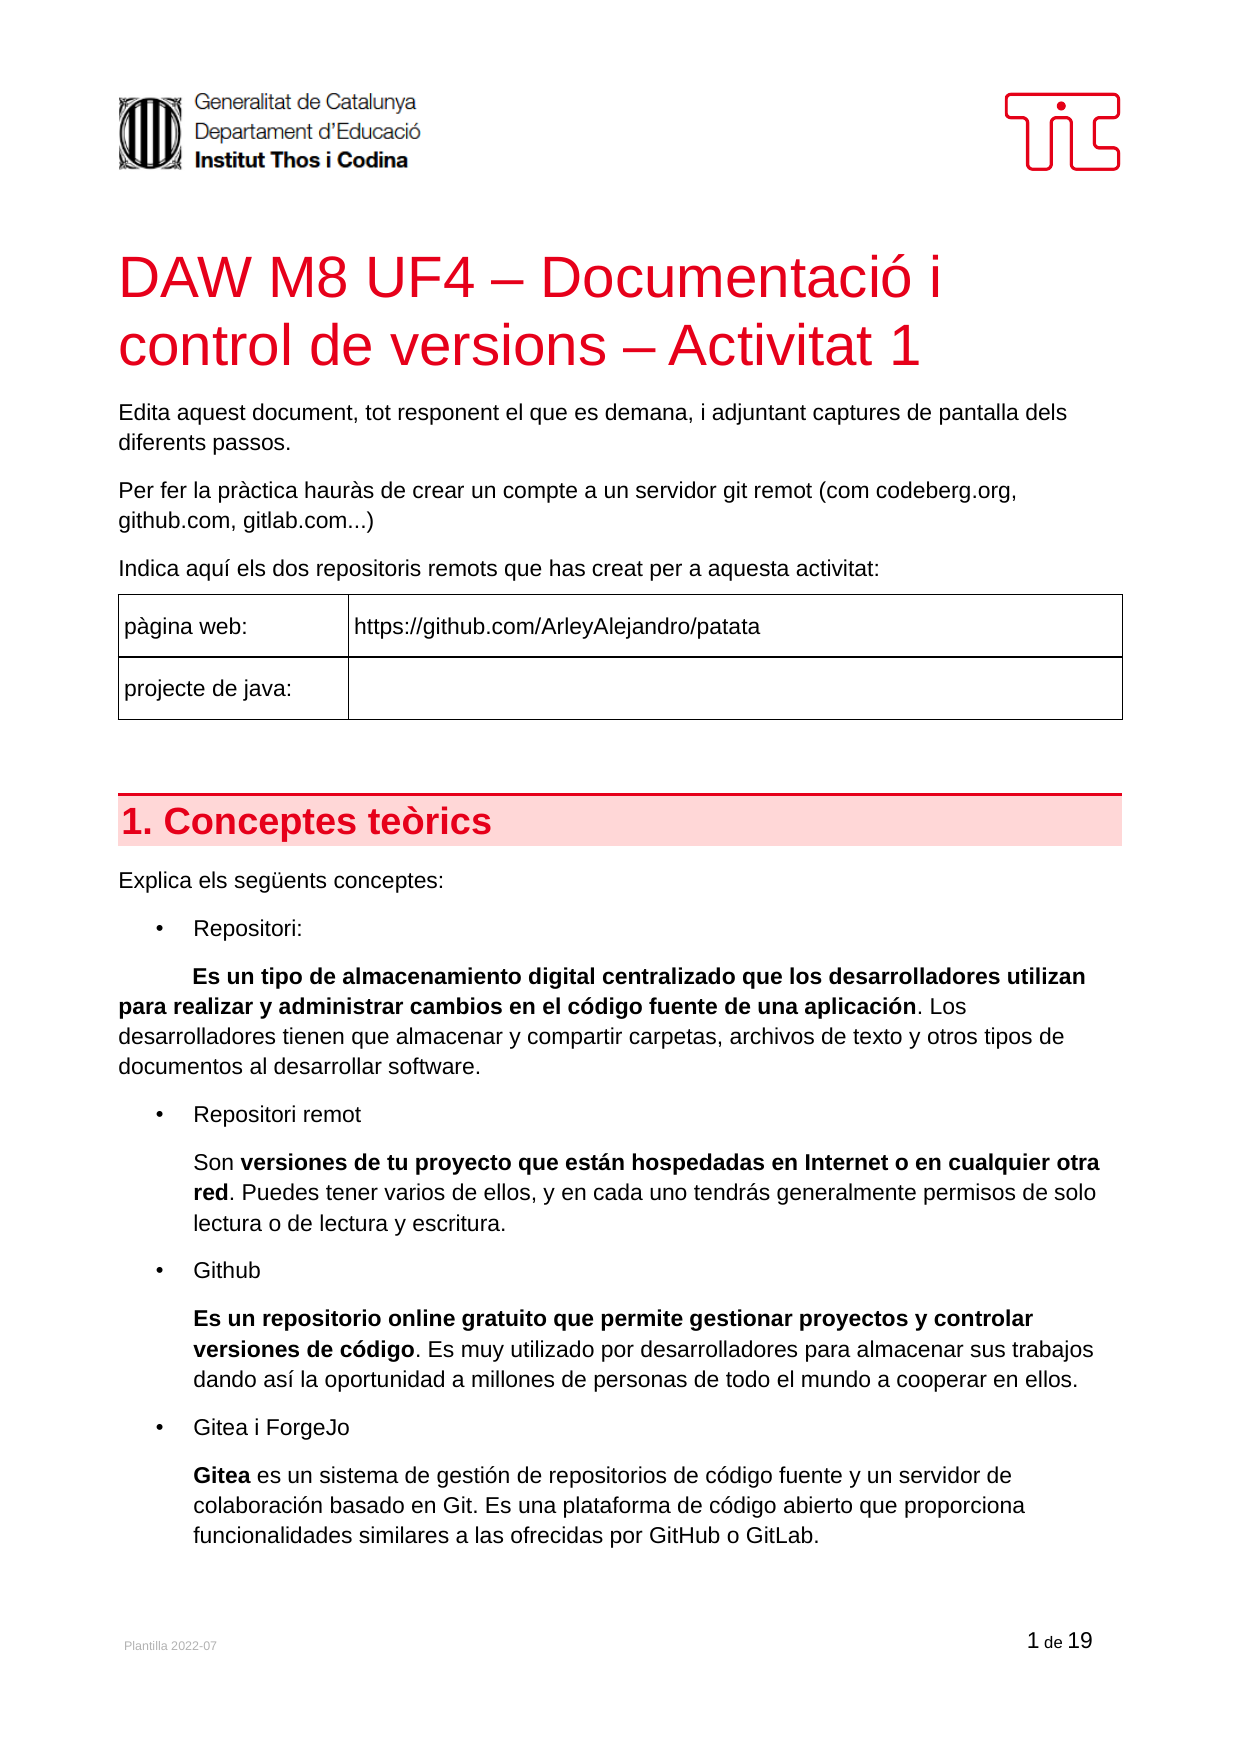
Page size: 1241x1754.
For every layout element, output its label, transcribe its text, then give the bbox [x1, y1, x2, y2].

picture [1004, 92, 1123, 171]
text Indica aquí els dos repositoris remots que has creat per a aquesta activitat: [118, 555, 1122, 581]
list Son versiones de tu proyecto que están hospedadas en Internet o en cualquier otra red. Puedes tener varios de ellos, y en cada uno tendrás generalmente permisos de solo lectura o de lectura y escritura. [156, 1149, 1122, 1236]
list Repositori: [156, 915, 1122, 941]
list Repositori remot [156, 1101, 1122, 1128]
list Github [156, 1257, 1122, 1284]
list Es un repositorio online gratuito que permite gestionar proyectos y controlar versiones de código. Es muy utilizado por desarrolladores para almacenar sus trabajos dando así la oportunidad a millones de personas de todo el mundo a cooperar en ellos. [156, 1305, 1122, 1392]
picture [118, 92, 422, 171]
text Explica els següents conceptes: [118, 867, 1122, 893]
text Per fer la pràctica hauràs de crear un compte a un servidor git remot (com codeberg.org, github.com, gitlab.com...) [118, 477, 1122, 533]
text Edita aquest document, tot responent el que es demana, i adjuntant captures de pantalla dels diferents passos. [118, 399, 1122, 455]
subtitle Conceptes teòrics [118, 796, 1122, 846]
list Gitea i ForgeJo [156, 1414, 1122, 1440]
text Es un tipo de almacenamiento digital centralizado que los desarrolladores utilizan para realizar y administrar cambios en el código fuente de una aplicación. Los desarrolladores tienen que almacenar y compartir carpetas, archivos de texto y otros tipos de documentos al desarrollar software. [118, 963, 1122, 1080]
table_cell projecte de java: [119, 658, 348, 719]
table_header pàgina web: [119, 595, 348, 656]
list Gitea es un sistema de gestión de repositorios de código fuente y un servidor de colaboración basado en Git. Es una plataforma de código abierto que proporciona funcionalidades similares a las ofrecidas por GitHub o GitLab. [156, 1462, 1122, 1548]
table_header https://github.com/ArleyAlejandro/patata [349, 595, 1122, 656]
table_cell [349, 658, 1122, 719]
title DAW M8 UF4 – Documentació i control de versions – Activitat 1 [118, 243, 1122, 377]
